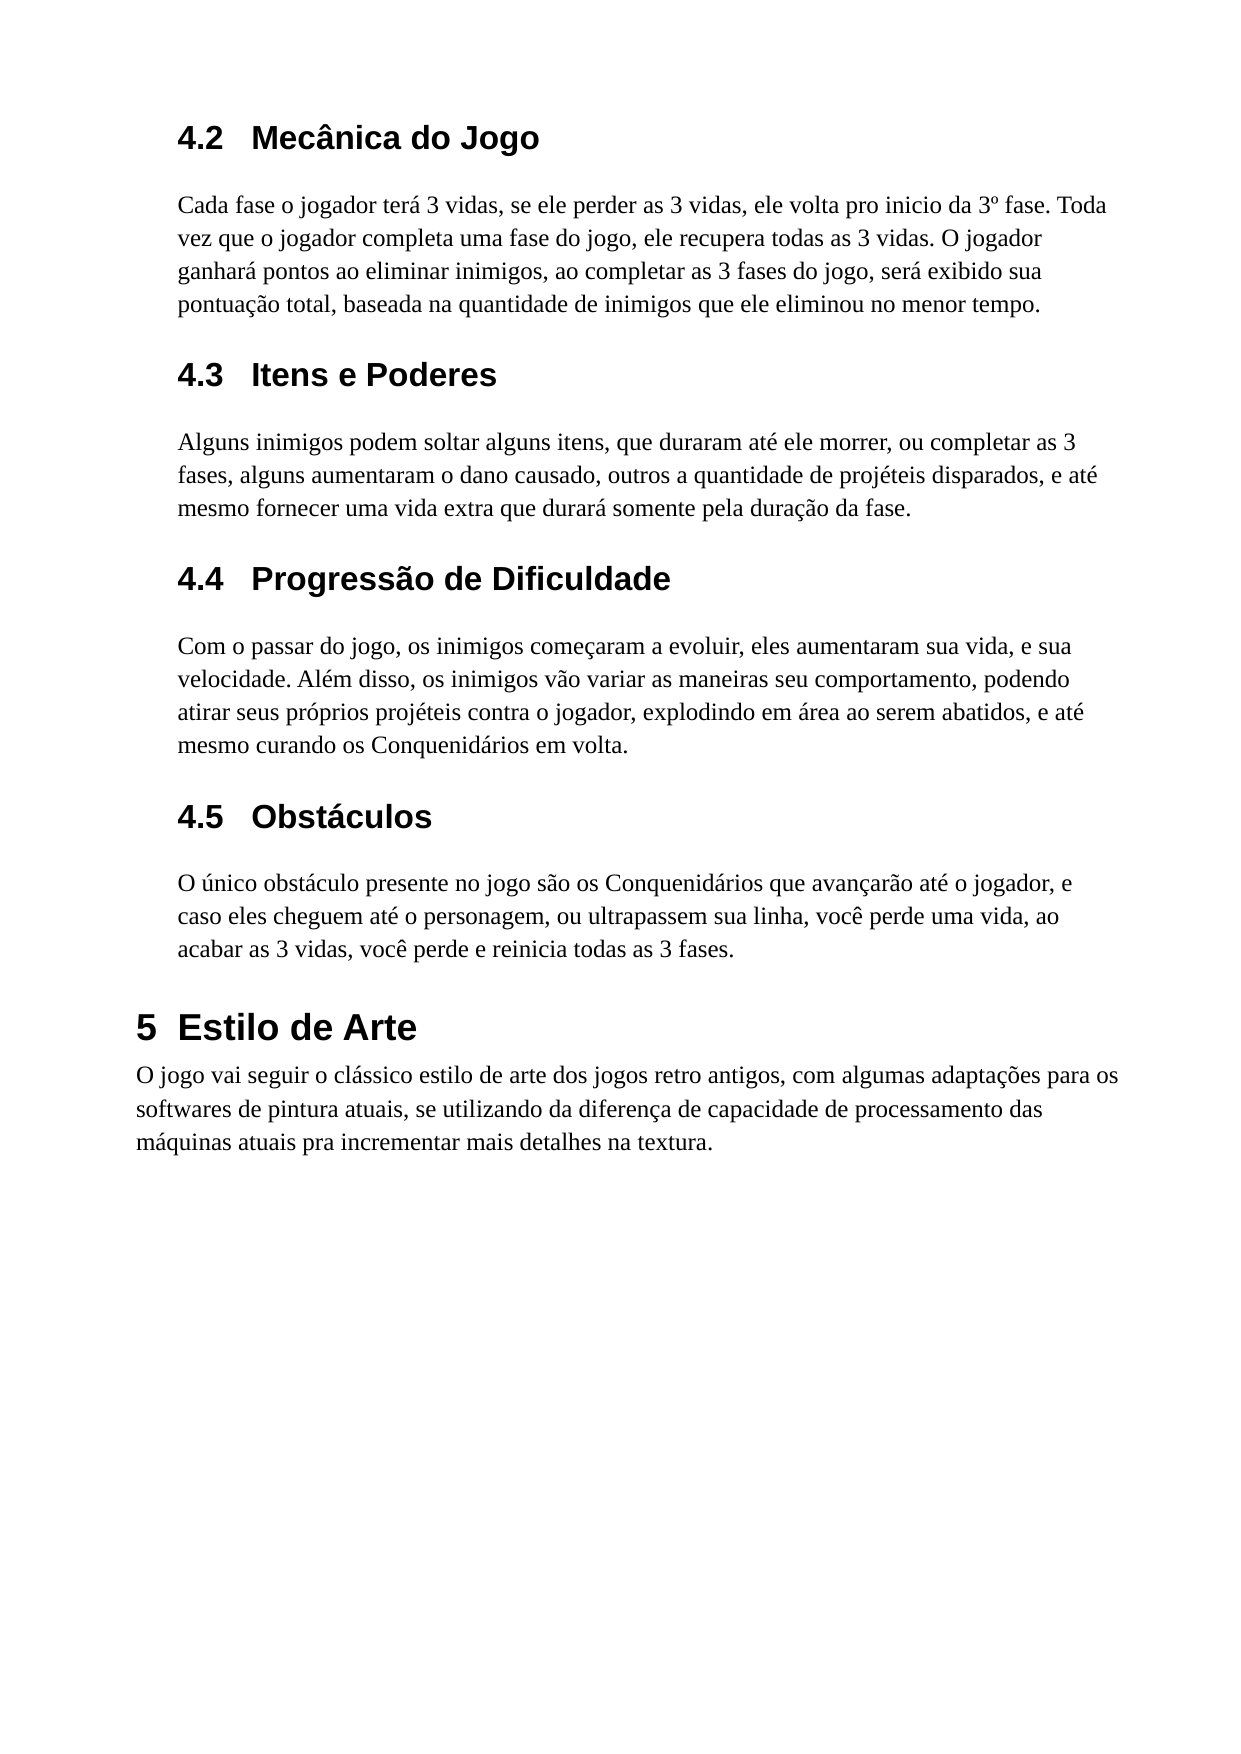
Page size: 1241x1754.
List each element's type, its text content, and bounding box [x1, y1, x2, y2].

subtitle Com o passar do jogo, os inimigos começaram a evoluir, eles aumentaram sua vida, e sua velocidade. Além disso, os inimigos vão variar as maneiras seu comportamento, podendo atirar seus próprios projéteis contra o jogador, explodindo em área ao serem abatidos, e até mesmo curando os Conquenidários em volta. [177, 631, 1122, 759]
subtitle Cada fase o jogador terá 3 vidas, se ele perder as 3 vidas, ele volta pro inicio da 3º fase. Toda vez que o jogador completa uma fase do jogo, ele recupera todas as 3 vidas. O jogador ganhará pontos ao eliminar inimigos, ao completar as 3 fases do jogo, será exibido sua pontuação total, baseada na quantidade de inimigos que ele eliminou no menor tempo. [177, 190, 1122, 318]
subtitle Obstáculos [177, 797, 1122, 835]
subtitle Progressão de Dificuldade [177, 559, 1122, 598]
subtitle O único obstáculo presente no jogo são os Conquenidários que avançarão até o jogador, e caso eles cheguem até o personagem, ou ultrapassem sua linha, você perde uma vida, ao acabar as 3 vidas, você perde e reinicia todas as 3 fases. [177, 868, 1122, 963]
text O jogo vai seguir o clássico estilo de arte dos jogos retro antigos, com algumas adaptações para os softwares de pintura atuais, se utilizando da diferença de capacidade de processamento das máquinas atuais pra incrementar mais detalhes na textura. [136, 1061, 1122, 1155]
subtitle Estilo de Arte [136, 1005, 1122, 1048]
subtitle Alguns inimigos podem soltar alguns itens, que duraram até ele morrer, ou completar as 3 fases, alguns aumentaram o dano causado, outros a quantidade de projéteis disparados, e até mesmo fornecer uma vida extra que durará somente pela duração da fase. [177, 427, 1122, 522]
subtitle Itens e Poderes [177, 355, 1122, 394]
subtitle Mecânica do Jogo [177, 118, 1122, 157]
